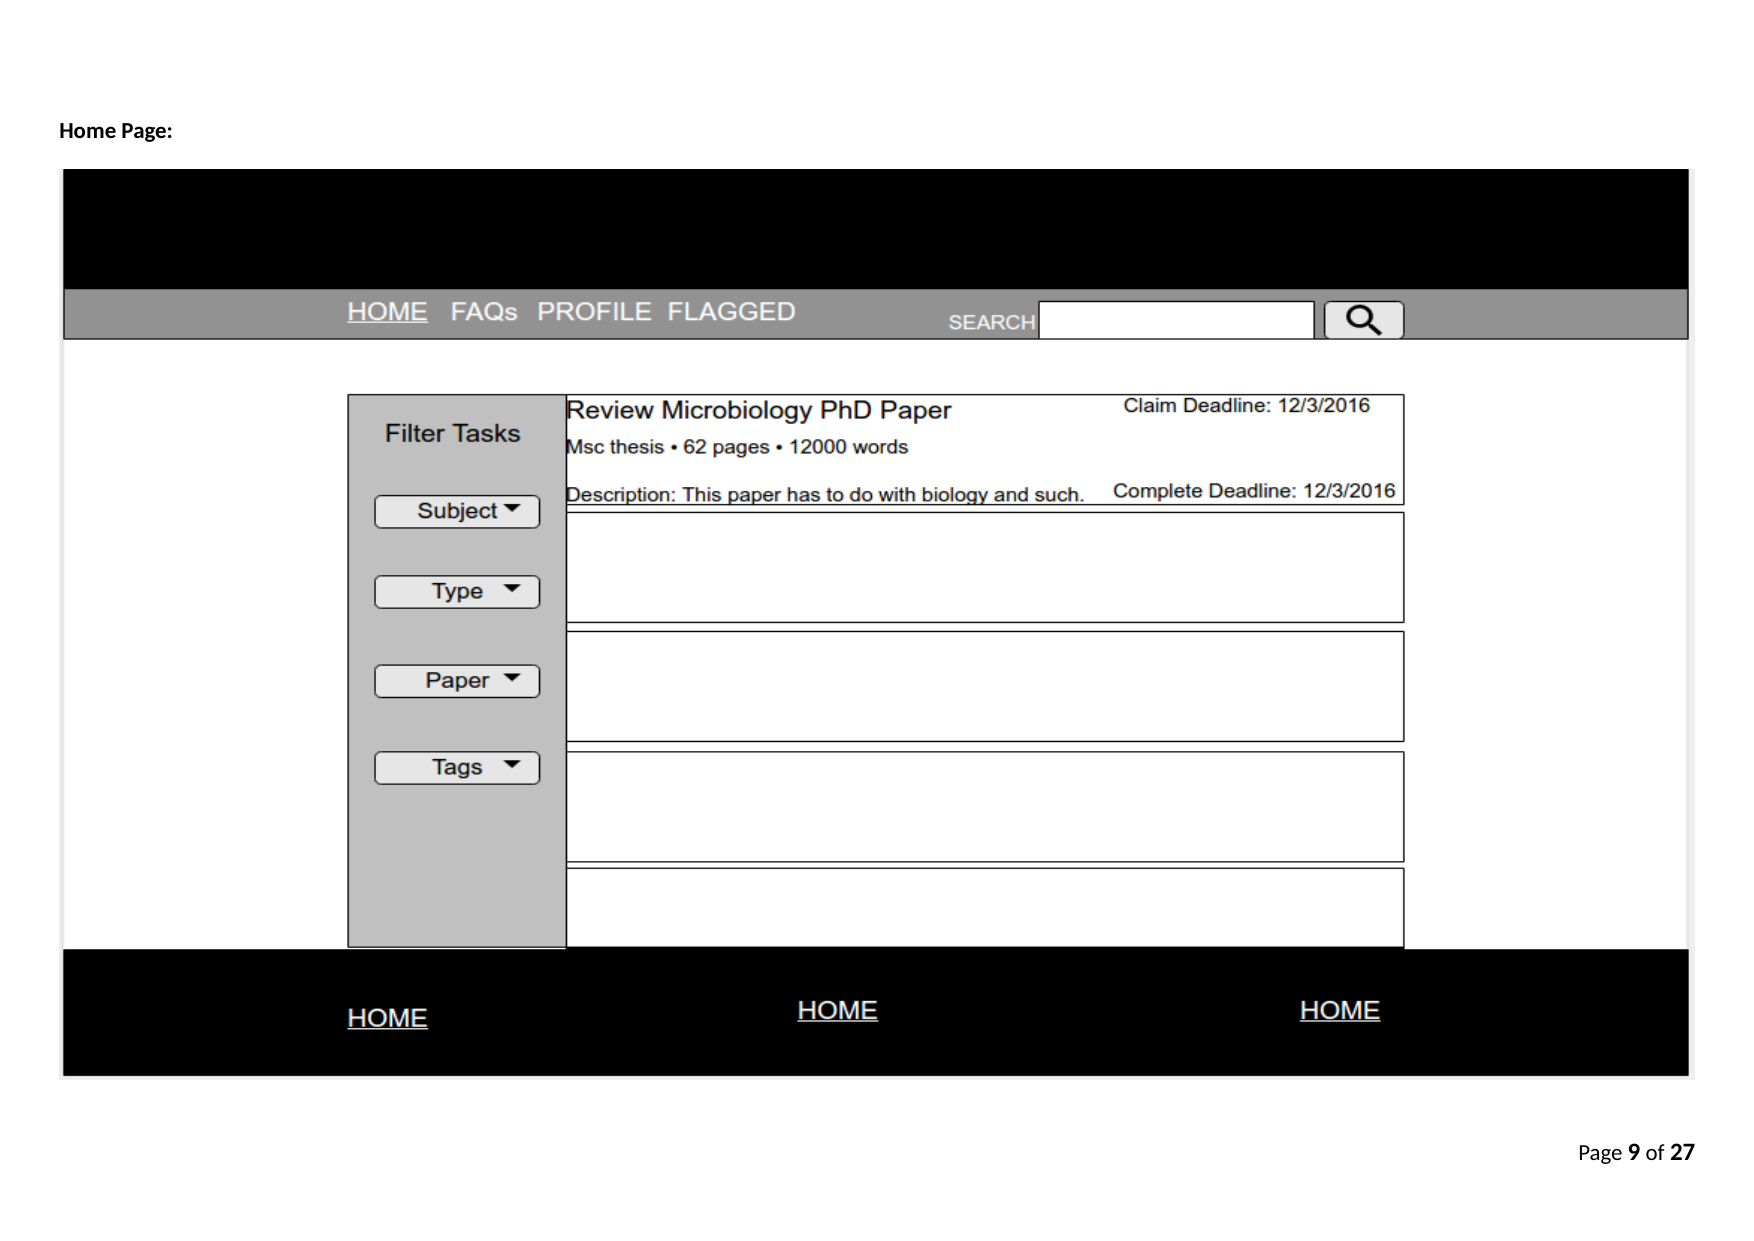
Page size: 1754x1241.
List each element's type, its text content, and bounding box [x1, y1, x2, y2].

picture [59, 169, 1695, 1080]
text Home Page: [59, 117, 1695, 144]
